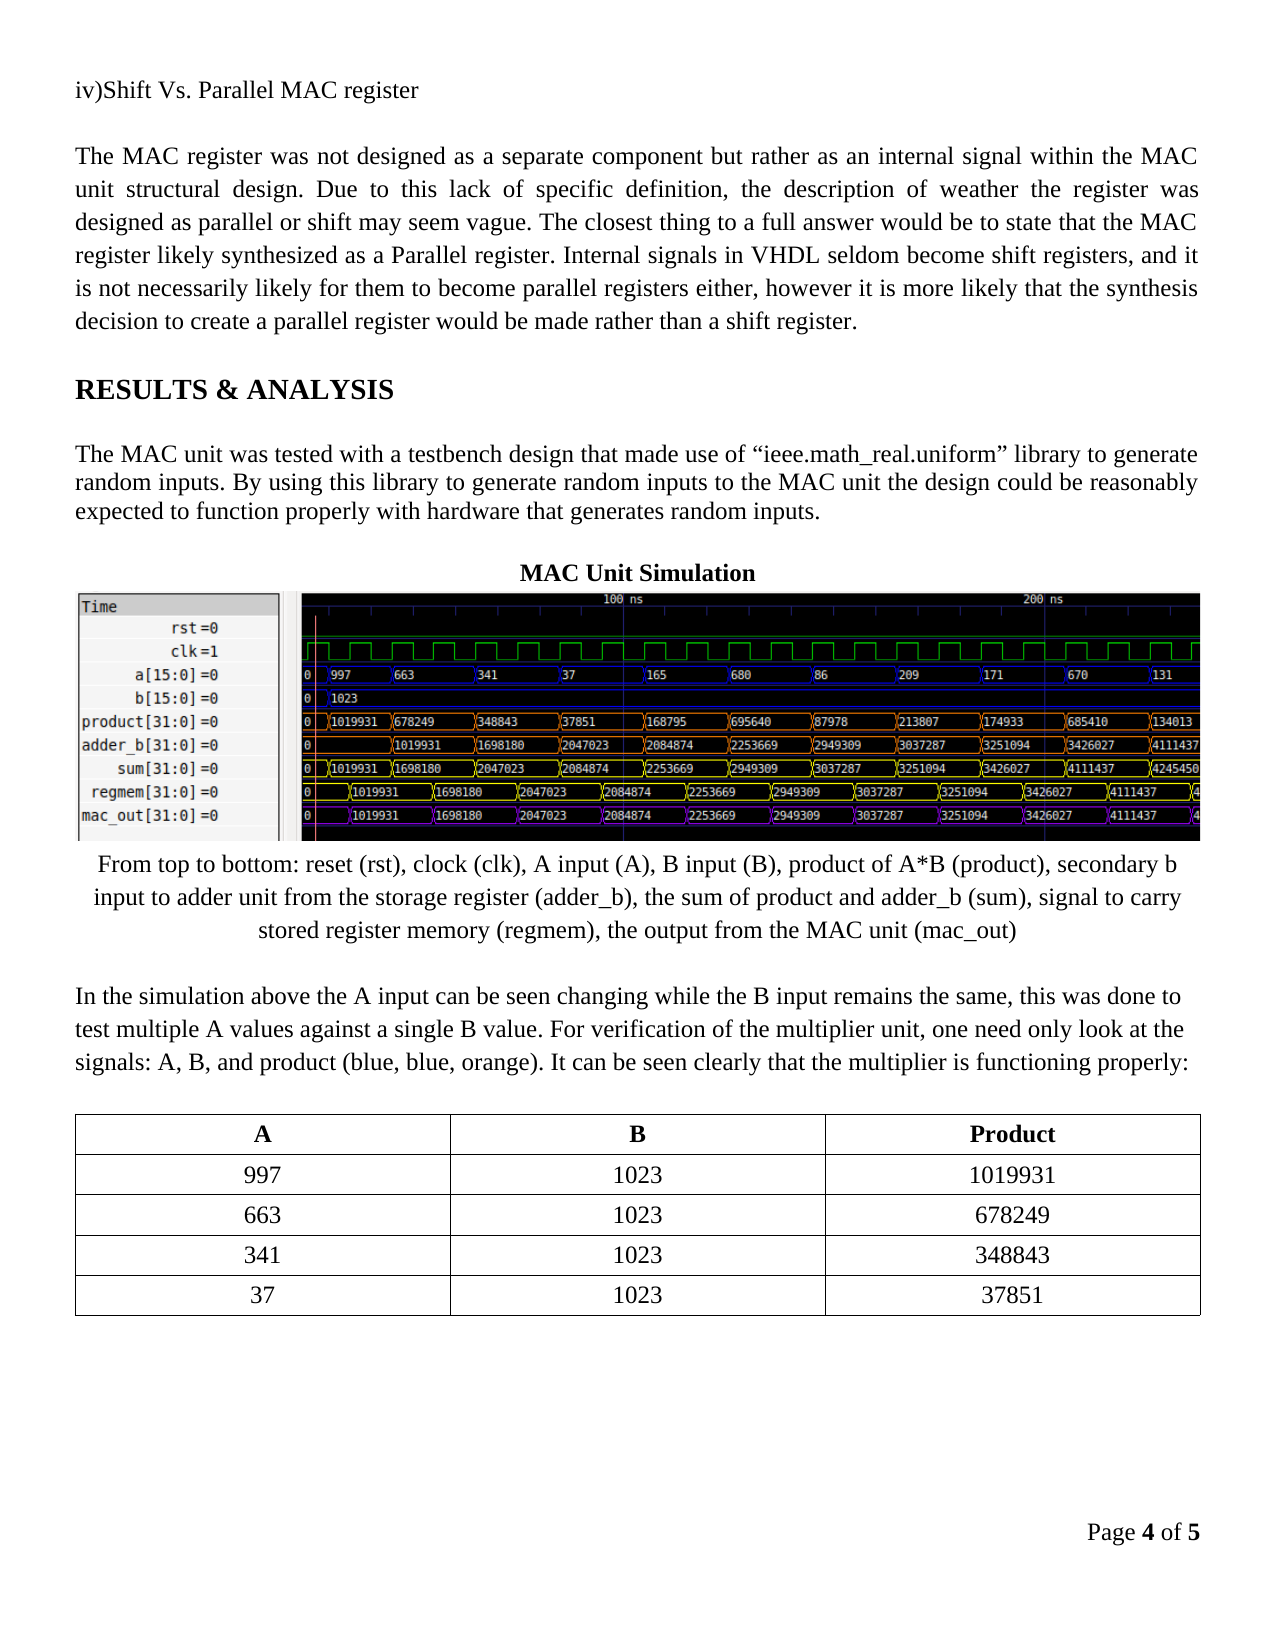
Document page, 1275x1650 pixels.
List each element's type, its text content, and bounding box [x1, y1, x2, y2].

picture [75, 591, 1200, 841]
table_cell 663 [76, 1195, 450, 1234]
table_cell 1023 [451, 1195, 825, 1234]
text MAC Unit Simulation [75, 558, 1200, 587]
text The MAC register was not designed as a separate component but rather as an internal signal within the MAC unit structural design. Due to this lack of specific definition, the description of weather the register was designed as parallel or shift may seem vague. The closest thing to a full answer would be to state that the MAC register likely synthesized as a Parallel register. Internal signals in VHDL seldom become shift registers, and it is not necessarily likely for them to become parallel registers either, however it is more likely that the synthesis decision to create a parallel register would be made rather than a shift register. [75, 141, 1200, 335]
table_cell 341 [76, 1236, 450, 1275]
table_cell 37851 [826, 1276, 1200, 1315]
text iv)Shift Vs. Parallel MAC register [75, 75, 1200, 104]
table_cell 37 [76, 1276, 450, 1315]
text From top to bottom: reset (rst), clock (clk), A input (A), B input (B), product of A*B (product), secondary b input to adder unit from the storage register (adder_b), the sum of product and adder_b (sum), signal to carry stored register memory (regmem), the output from the MAC unit (mac_out) [75, 841, 1200, 944]
subtitle RESULTS & ANALYSIS [75, 372, 1200, 406]
text In the simulation above the A input can be seen changing while the B input remains the same, this was done to test multiple A values against a single B value. For verification of the multiplier unit, one need only look at the signals: A, B, and product (blue, blue, orange). It can be seen clearly that the multiplier is functioning properly: [75, 981, 1200, 1076]
table_header A [76, 1115, 450, 1154]
table_cell 1023 [451, 1155, 825, 1194]
table_header B [451, 1115, 825, 1154]
table_cell 1023 [451, 1276, 825, 1315]
text The MAC unit was tested with a testbench design that made use of “ieee.math_real.uniform” library to generate random inputs. By using this library to generate random inputs to the MAC unit the design could be reasonably expected to function properly with hardware that generates random inputs. [75, 439, 1200, 525]
table_cell 1019931 [826, 1155, 1200, 1194]
table_cell 997 [76, 1155, 450, 1194]
table_cell 1023 [451, 1236, 825, 1275]
table_header Product [826, 1115, 1200, 1154]
table_cell 348843 [826, 1236, 1200, 1275]
table_cell 678249 [826, 1195, 1200, 1234]
